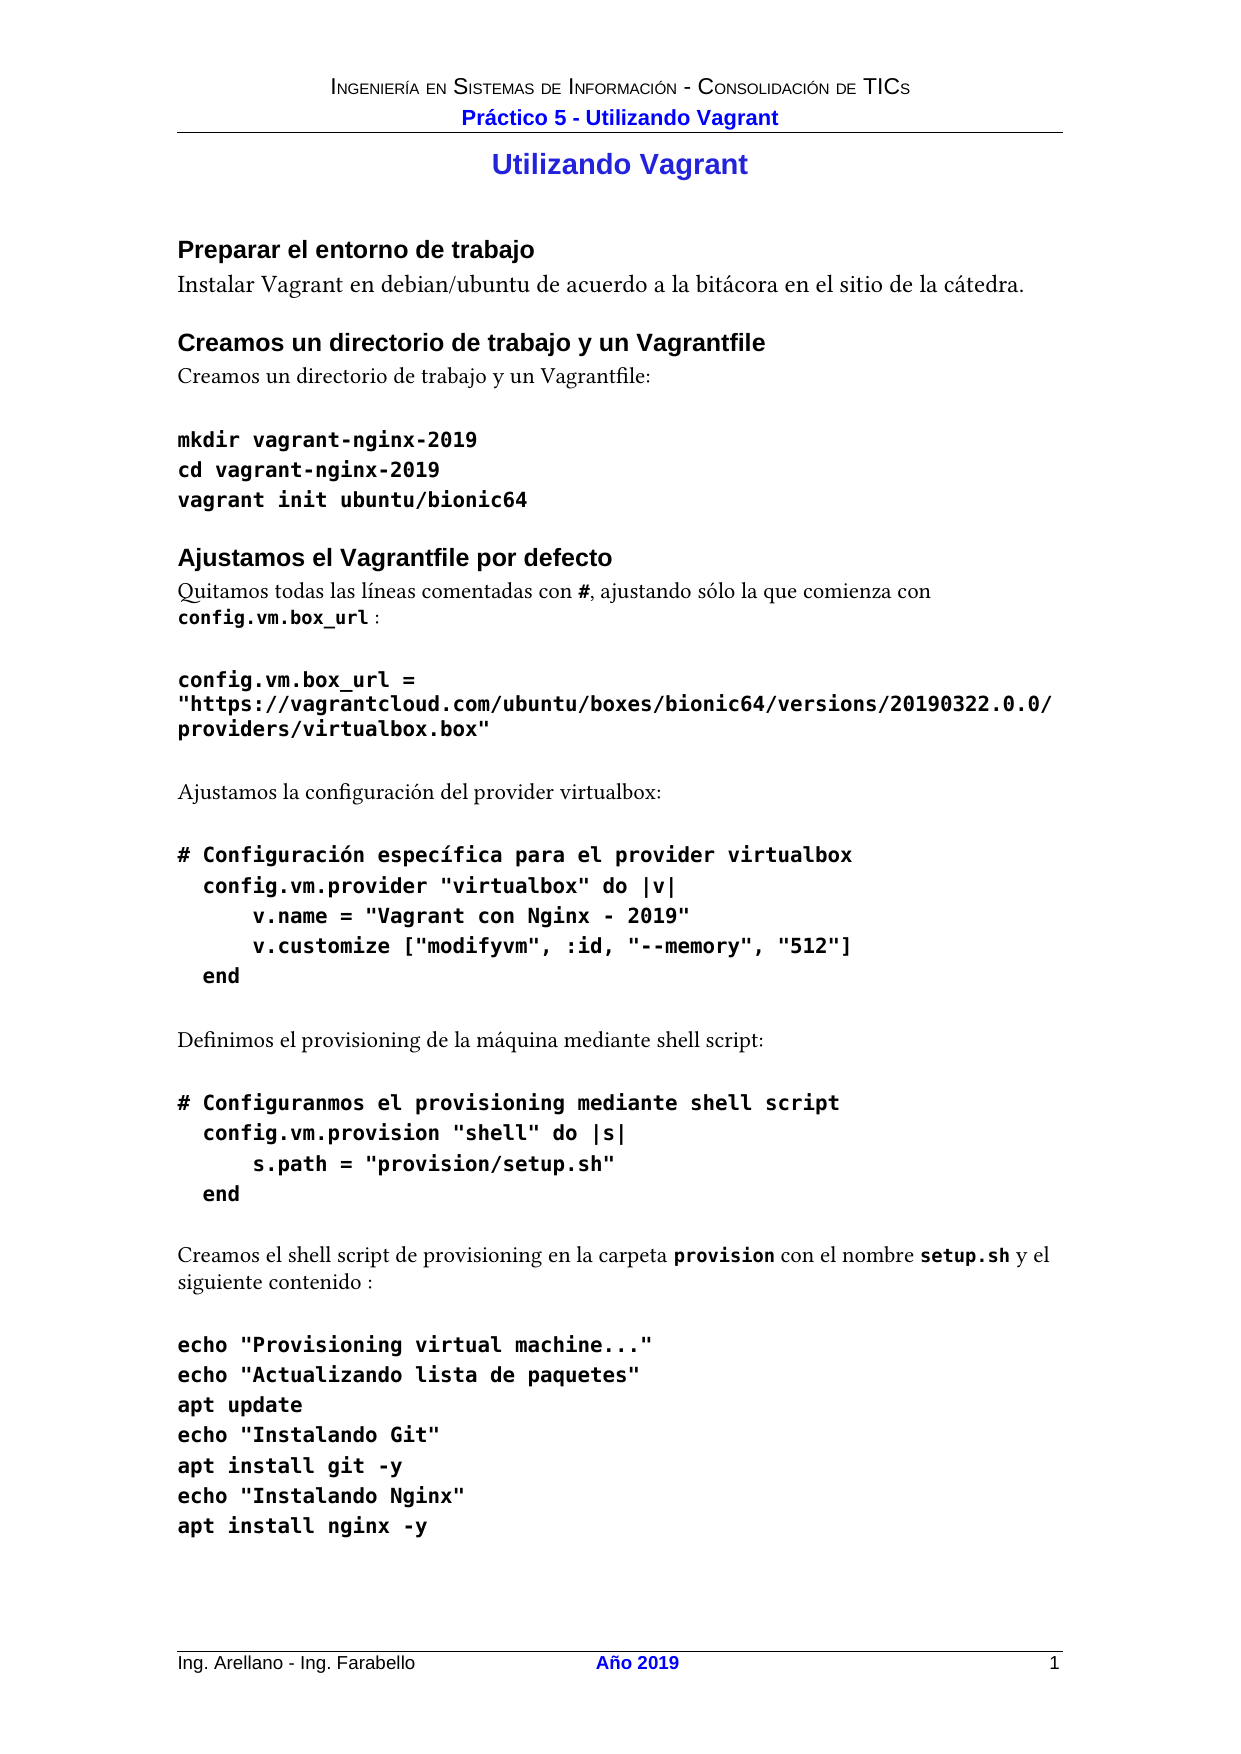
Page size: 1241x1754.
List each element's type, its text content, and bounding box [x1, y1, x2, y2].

text config.vm.provision "shell" do |s| [177, 1121, 1063, 1146]
text Creamos el shell script de provisioning en la carpeta provision con el nombre setup.sh y el siguiente contenido : [177, 1242, 1063, 1295]
text Ajustamos la configuración del provider virtualbox: [177, 779, 1063, 806]
text echo "Actualizando lista de paquetes" [177, 1363, 1063, 1387]
text end [177, 964, 1063, 989]
text Quitamos todas las líneas comentadas con #, ajustando sólo la que comienza con config.vm.box_url : [177, 578, 1063, 630]
subtitle Creamos un directorio de trabajo y un Vagrantfile [177, 329, 1063, 357]
text s.path = "provision/setup.sh" [177, 1152, 1063, 1176]
text v.name = "Vagrant con Nginx - 2019" [177, 904, 1063, 928]
text end [177, 1182, 1063, 1206]
text echo "Instalando Git" [177, 1423, 1063, 1448]
subtitle Preparar el entorno de trabajo [177, 235, 1063, 263]
text apt install nginx -y [177, 1514, 1063, 1538]
text # Configuración específica para el provider virtualbox [177, 844, 1063, 868]
text mkdir vagrant-nginx-2019 [177, 428, 1063, 452]
text v.customize ["modifyvm", :id, "--memory", "512"] [177, 934, 1063, 958]
text config.vm.provider "virtualbox" do |v| [177, 874, 1063, 898]
text Instalar Vagrant en debian/ubuntu de acuerdo a la bitácora en el sitio de la cátedra. [177, 270, 1063, 298]
text Creamos un directorio de trabajo y un Vagrantfile: [177, 363, 1063, 390]
text apt install git -y [177, 1454, 1063, 1478]
text echo "Provisioning virtual machine..." [177, 1333, 1063, 1357]
text config.vm.box_url = "https://vagrantcloud.com/ubuntu/boxes/bionic64/versions/20190322.0.0/providers/virtualbox.box" [177, 668, 1063, 741]
text echo "Instalando Nginx" [177, 1484, 1063, 1508]
text cd vagrant-nginx-2019 [177, 458, 1063, 482]
text # Configuranmos el provisioning mediante shell script [177, 1091, 1063, 1116]
subtitle Ajustamos el Vagrantfile por defecto [177, 543, 1063, 571]
text apt update [177, 1393, 1063, 1418]
text vagrant init ubuntu/bionic64 [177, 488, 1063, 512]
subtitle Utilizando Vagrant [177, 148, 1063, 180]
text Definimos el provisioning de la máquina mediante shell script: [177, 1027, 1063, 1053]
